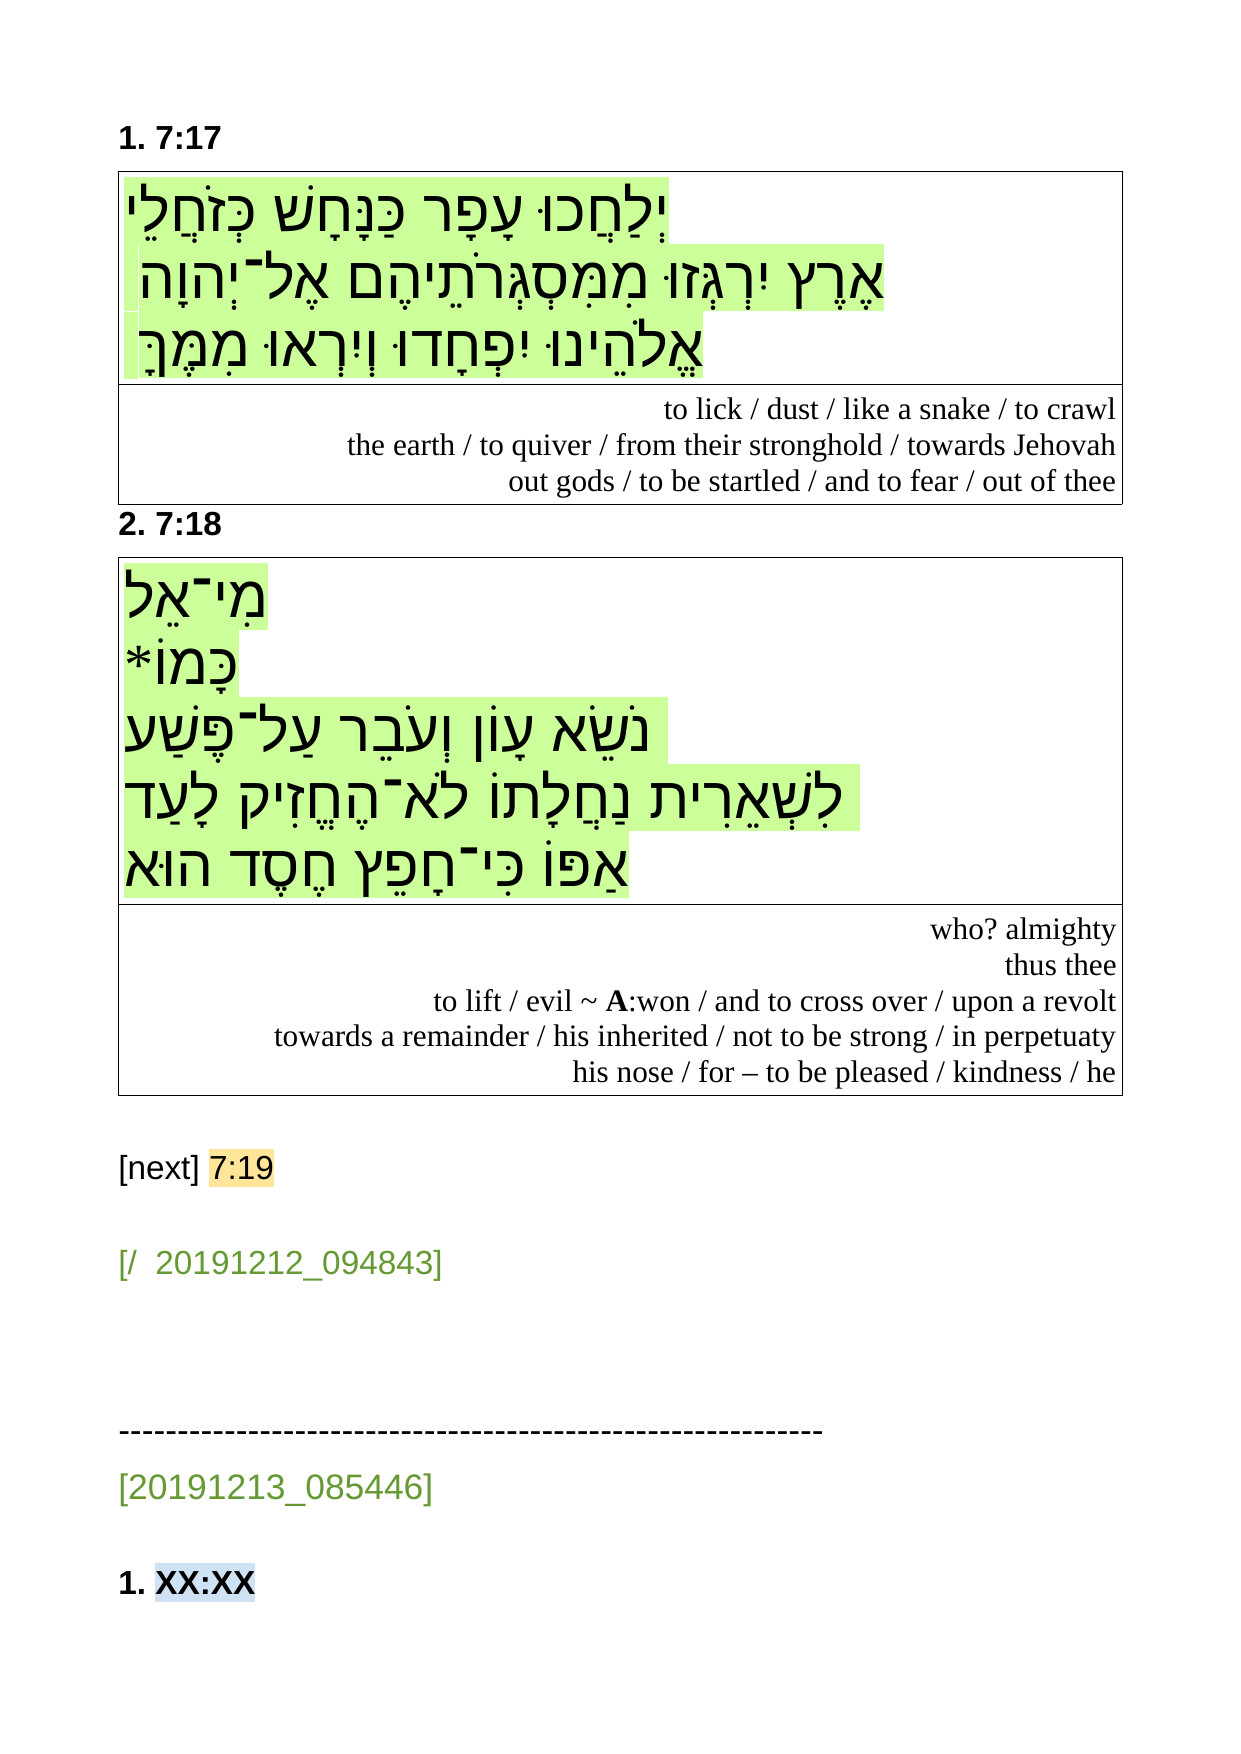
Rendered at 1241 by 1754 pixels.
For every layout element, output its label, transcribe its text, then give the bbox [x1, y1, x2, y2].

table_cell who? almighty thus thee to lift / evil ~ A:won / and to cross over / upon a revolt towards a remainder / his inherited / not to be strong / in perpetuaty his nose / for – to be pleased / kindness / he [119, 905, 1122, 1095]
text [next] 7:19 [118, 1148, 1122, 1187]
text 2. 7:18 [118, 505, 1122, 542]
table_header מִי־אֵל *כָּמוֹ נֹשֵׂא עָוֹן וְעֹבֵר עַל־פֶּשַׁע לִשְׁאֵרִית נַחֲלָתוֹ לֹא־הֶחֱזִיק לָעַד אַפּוֹ כִּי־חָפֵץ חֶסֶד הוּא [119, 558, 1122, 904]
table_header יְלַחֲכוּ עָפָר כַּנָּחָשׁ כְּזֹחֲלֵי אֶרֶץ יִרְגְּזוּ מִמִּסְגְּרֹתֵיהֶם אֶל־יְהוָה אֱלֹהֵינוּ יִפְחָדוּ וְיִרְאוּ מִמֶּךָּ [119, 172, 1122, 384]
text 1. XX:XX [118, 1563, 1122, 1602]
text 1. 7:17 [118, 118, 1122, 157]
text [20191213_085446] [118, 1466, 1122, 1507]
text ------------------------------------------------------------ [118, 1410, 1122, 1450]
table_cell to lick / dust / like a snake / to crawl the earth / to quiver / from their stronghold / towards Jehovah out gods / to be startled / and to fear / out of thee [119, 385, 1122, 504]
text [/ 20191212_094843] [118, 1243, 1122, 1281]
